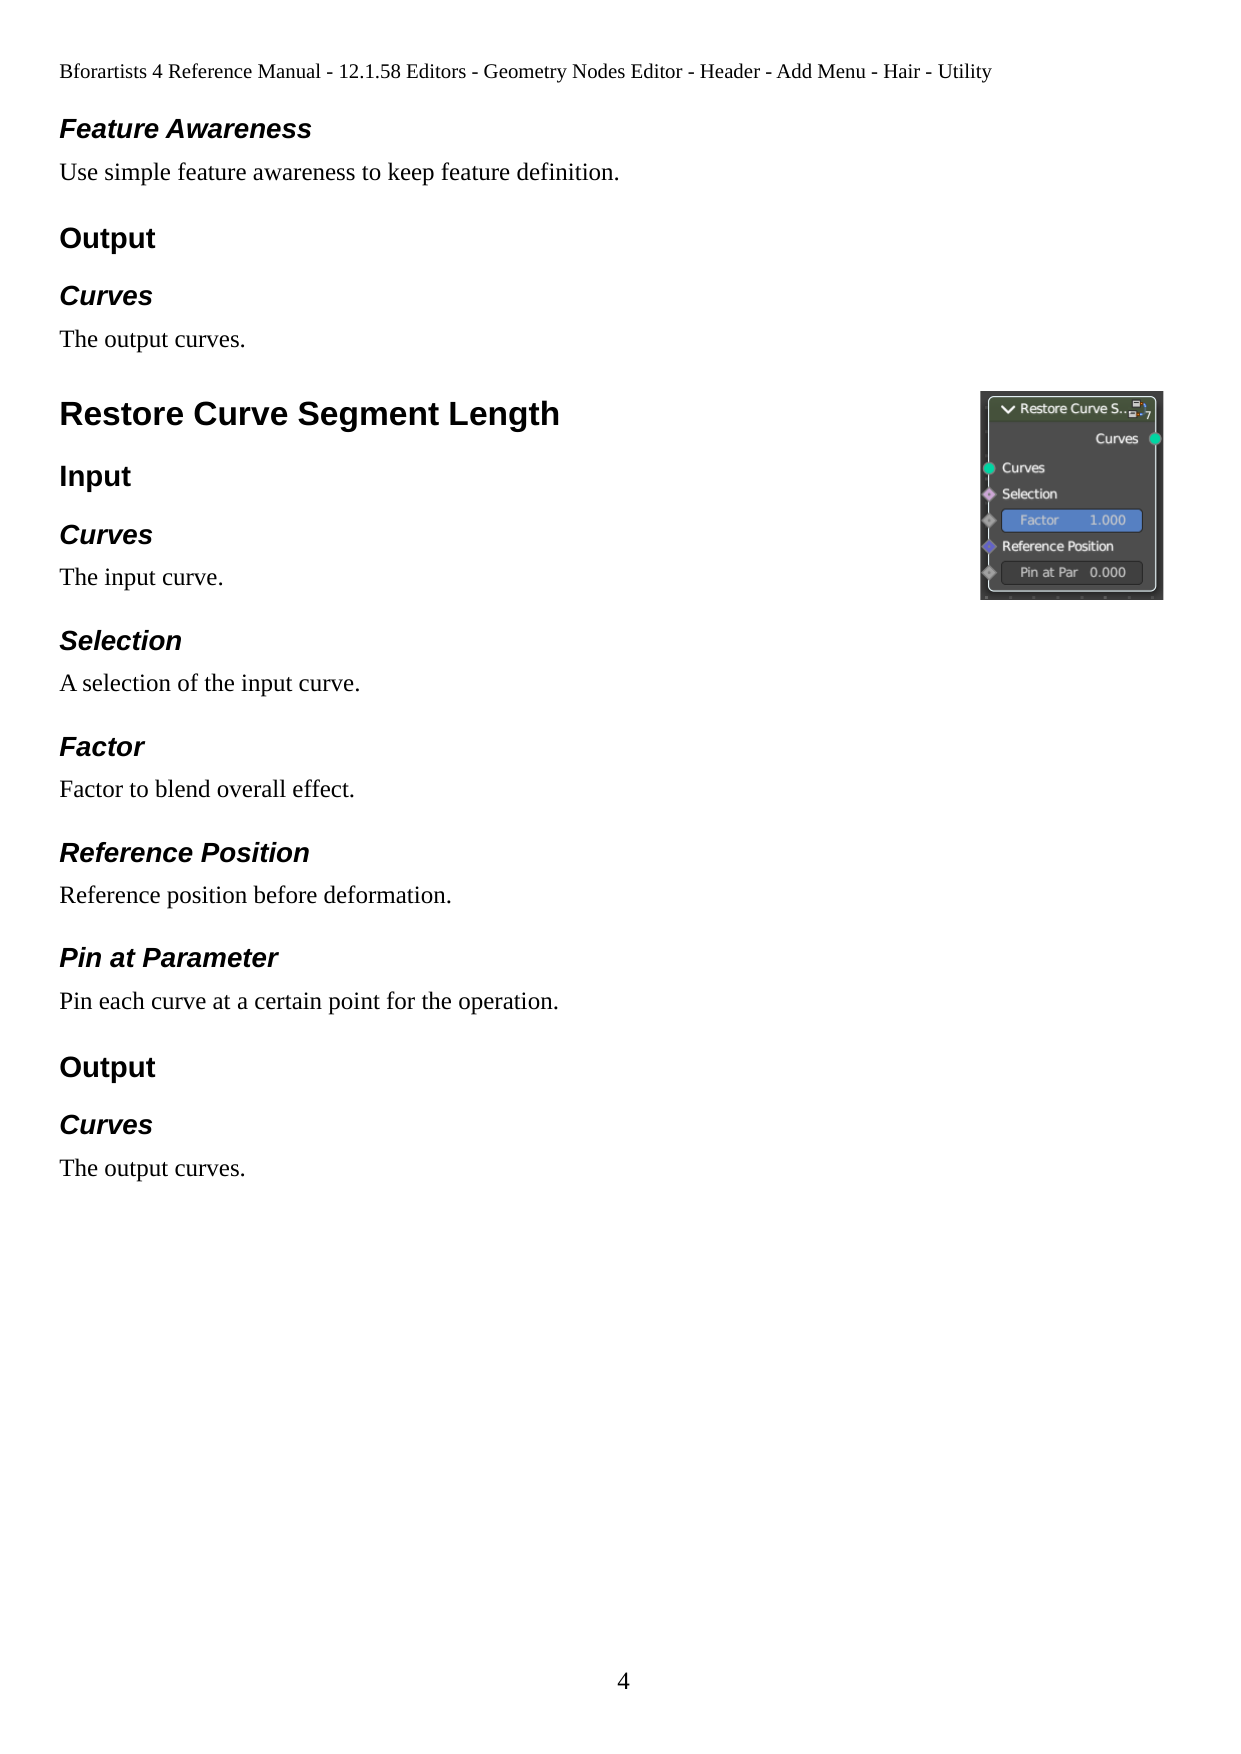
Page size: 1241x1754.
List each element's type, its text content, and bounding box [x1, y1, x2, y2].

subtitle Pin at Parameter [59, 942, 1181, 974]
subtitle Curves [59, 1109, 1181, 1141]
subtitle Curves [59, 518, 980, 550]
text The output curves. [59, 1153, 1181, 1182]
subtitle Feature Awareness [59, 113, 1181, 144]
subtitle Selection [59, 624, 1181, 656]
subtitle Curves [59, 279, 1181, 311]
text Factor to blend overall effect. [59, 774, 1181, 803]
subtitle Input [59, 459, 980, 493]
subtitle [1164, 394, 1181, 432]
subtitle [1164, 459, 1181, 493]
text A selection of the input curve. [59, 668, 1181, 697]
picture [980, 391, 1164, 600]
subtitle Output [59, 1050, 1181, 1084]
subtitle [1164, 518, 1181, 550]
text Pin each curve at a certain point for the operation. [59, 986, 1181, 1015]
text Reference position before deformation. [59, 880, 1181, 909]
text The input curve. [59, 562, 980, 591]
text Use simple feature awareness to keep feature definition. [59, 157, 1181, 186]
subtitle Reference Position [59, 836, 1181, 868]
subtitle Output [59, 221, 1181, 254]
subtitle Restore Curve Segment Length [59, 394, 980, 432]
text The output curves. [59, 324, 1181, 352]
subtitle Factor [59, 730, 1181, 762]
text [1164, 562, 1181, 591]
